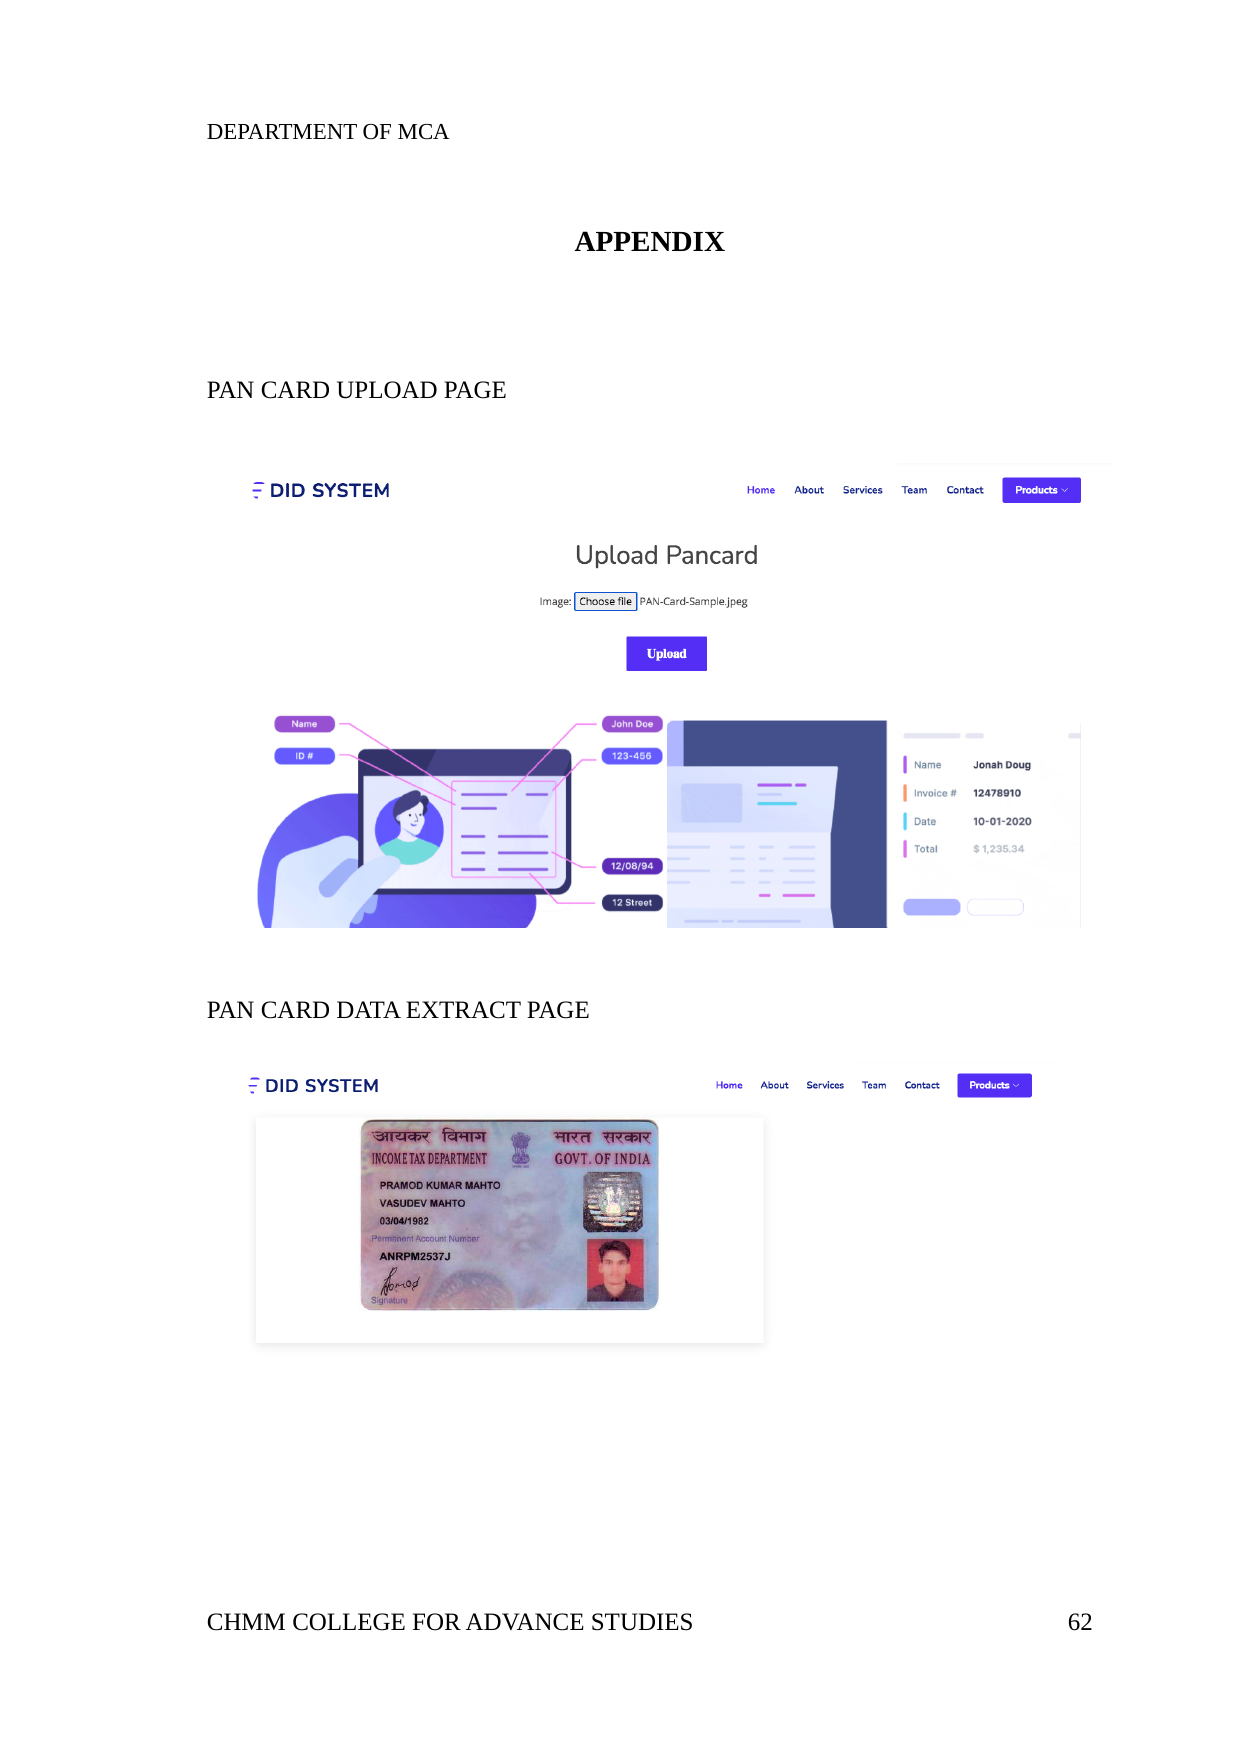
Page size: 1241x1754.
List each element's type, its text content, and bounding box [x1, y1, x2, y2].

text APPENDIX [207, 224, 1093, 258]
text PAN CARD DATA EXTRACT PAGE [207, 995, 1093, 1023]
picture [206, 1061, 1075, 1402]
picture [206, 463, 1127, 928]
text PAN CARD UPLOAD PAGE [207, 375, 1093, 404]
